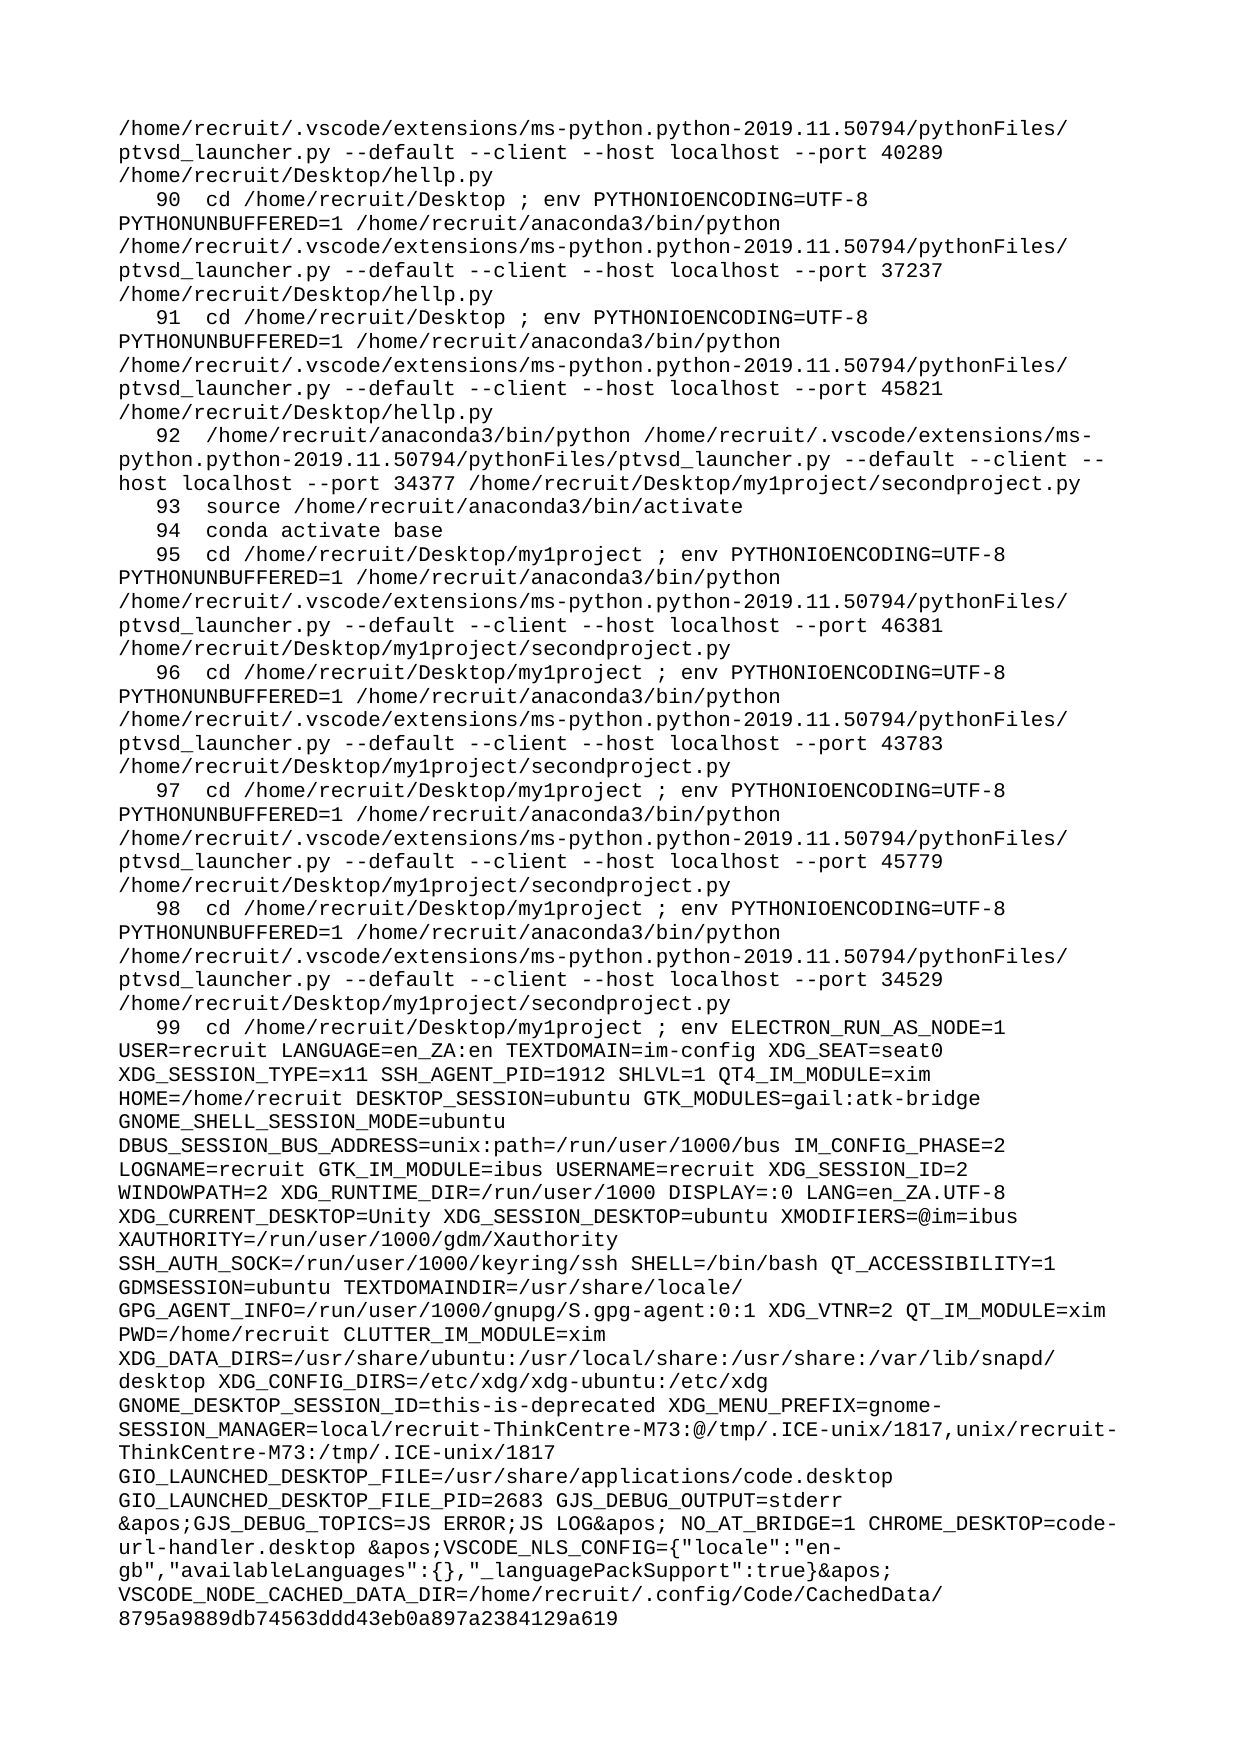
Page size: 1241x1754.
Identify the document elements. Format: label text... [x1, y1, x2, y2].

text 99 cd /home/recruit/Desktop/my1project ; env ELECTRON_RUN_AS_NODE=1 USER=recruit LANGUAGE=en_ZA:en TEXTDOMAIN=im-config XDG_SEAT=seat0 XDG_SESSION_TYPE=x11 SSH_AGENT_PID=1912 SHLVL=1 QT4_IM_MODULE=xim HOME=/home/recruit DESKTOP_SESSION=ubuntu GTK_MODULES=gail:atk-bridge GNOME_SHELL_SESSION_MODE=ubuntu DBUS_SESSION_BUS_ADDRESS=unix:path=/run/user/1000/bus IM_CONFIG_PHASE=2 LOGNAME=recruit GTK_IM_MODULE=ibus USERNAME=recruit XDG_SESSION_ID=2 WINDOWPATH=2 XDG_RUNTIME_DIR=/run/user/1000 DISPLAY=:0 LANG=en_ZA.UTF-8 XDG_CURRENT_DESKTOP=Unity XDG_SESSION_DESKTOP=ubuntu XMODIFIERS=@im=ibus XAUTHORITY=/run/user/1000/gdm/Xauthority SSH_AUTH_SOCK=/run/user/1000/keyring/ssh SHELL=/bin/bash QT_ACCESSIBILITY=1 GDMSESSION=ubuntu TEXTDOMAINDIR=/usr/share/locale/ GPG_AGENT_INFO=/run/user/1000/gnupg/S.gpg-agent:0:1 XDG_VTNR=2 QT_IM_MODULE=xim PWD=/home/recruit CLUTTER_IM_MODULE=xim XDG_DATA_DIRS=/usr/share/ubuntu:/usr/local/share:/usr/share:/var/lib/snapd/desktop XDG_CONFIG_DIRS=/etc/xdg/xdg-ubuntu:/etc/xdg GNOME_DESKTOP_SESSION_ID=this-is-deprecated XDG_MENU_PREFIX=gnome- SESSION_MANAGER=local/recruit-ThinkCentre-M73:@/tmp/.ICE-unix/1817,unix/recruit-ThinkCentre-M73:/tmp/.ICE-unix/1817 GIO_LAUNCHED_DESKTOP_FILE=/usr/share/applications/code.desktop GIO_LAUNCHED_DESKTOP_FILE_PID=2683 GJS_DEBUG_OUTPUT=stderr &apos;GJS_DEBUG_TOPICS=JS ERROR;JS LOG&apos; NO_AT_BRIDGE=1 CHROME_DESKTOP=code-url-handler.desktop &apos;VSCODE_NLS_CONFIG={"locale":"en-gb","availableLanguages":{},"_languagePackSupport":true}&apos; VSCODE_NODE_CACHED_DATA_DIR=/home/recruit/.config/Code/CachedData/8795a9889db74563ddd43eb0a897a2384129a619 [118, 1017, 1122, 1631]
text 91 cd /home/recruit/Desktop ; env PYTHONIOENCODING=UTF-8 PYTHONUNBUFFERED=1 /home/recruit/anaconda3/bin/python /home/recruit/.vscode/extensions/ms-python.python-2019.11.50794/pythonFiles/ptvsd_launcher.py --default --client --host localhost --port 45821 /home/recruit/Desktop/hellp.py [118, 307, 1122, 426]
text 98 cd /home/recruit/Desktop/my1project ; env PYTHONIOENCODING=UTF-8 PYTHONUNBUFFERED=1 /home/recruit/anaconda3/bin/python /home/recruit/.vscode/extensions/ms-python.python-2019.11.50794/pythonFiles/ptvsd_launcher.py --default --client --host localhost --port 34529 /home/recruit/Desktop/my1project/secondproject.py [118, 898, 1122, 1017]
text 96 cd /home/recruit/Desktop/my1project ; env PYTHONIOENCODING=UTF-8 PYTHONUNBUFFERED=1 /home/recruit/anaconda3/bin/python /home/recruit/.vscode/extensions/ms-python.python-2019.11.50794/pythonFiles/ptvsd_launcher.py --default --client --host localhost --port 43783 /home/recruit/Desktop/my1project/secondproject.py [118, 662, 1122, 780]
text 93 source /home/recruit/anaconda3/bin/activate [118, 496, 1122, 520]
text 92 /home/recruit/anaconda3/bin/python /home/recruit/.vscode/extensions/ms-python.python-2019.11.50794/pythonFiles/ptvsd_launcher.py --default --client --host localhost --port 34377 /home/recruit/Desktop/my1project/secondproject.py [118, 426, 1122, 496]
text /home/recruit/.vscode/extensions/ms-python.python-2019.11.50794/pythonFiles/ptvsd_launcher.py --default --client --host localhost --port 40289 /home/recruit/Desktop/hellp.py [118, 118, 1122, 189]
text 95 cd /home/recruit/Desktop/my1project ; env PYTHONIOENCODING=UTF-8 PYTHONUNBUFFERED=1 /home/recruit/anaconda3/bin/python /home/recruit/.vscode/extensions/ms-python.python-2019.11.50794/pythonFiles/ptvsd_launcher.py --default --client --host localhost --port 46381 /home/recruit/Desktop/my1project/secondproject.py [118, 544, 1122, 662]
text 97 cd /home/recruit/Desktop/my1project ; env PYTHONIOENCODING=UTF-8 PYTHONUNBUFFERED=1 /home/recruit/anaconda3/bin/python /home/recruit/.vscode/extensions/ms-python.python-2019.11.50794/pythonFiles/ptvsd_launcher.py --default --client --host localhost --port 45779 /home/recruit/Desktop/my1project/secondproject.py [118, 780, 1122, 898]
text 94 conda activate base [118, 520, 1122, 544]
text 90 cd /home/recruit/Desktop ; env PYTHONIOENCODING=UTF-8 PYTHONUNBUFFERED=1 /home/recruit/anaconda3/bin/python /home/recruit/.vscode/extensions/ms-python.python-2019.11.50794/pythonFiles/ptvsd_launcher.py --default --client --host localhost --port 37237 /home/recruit/Desktop/hellp.py [118, 189, 1122, 307]
